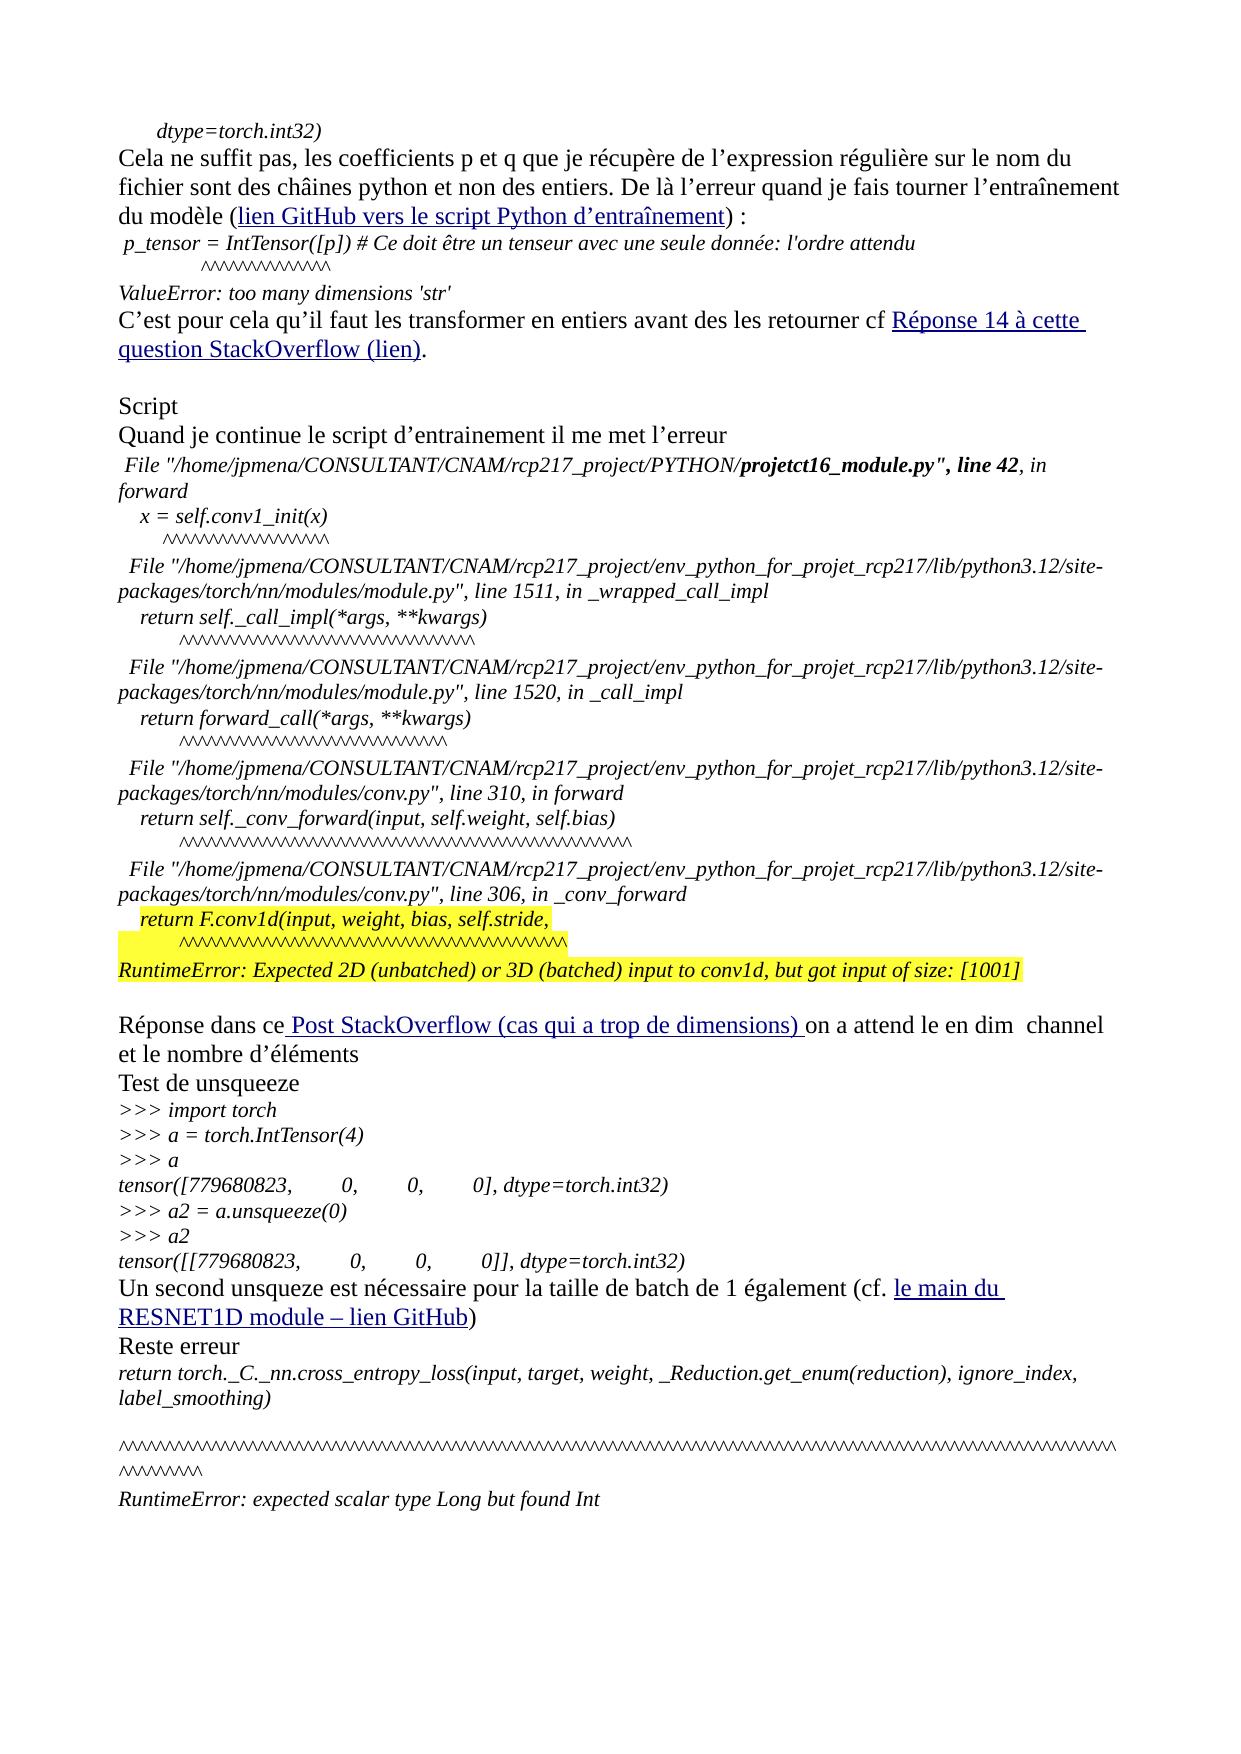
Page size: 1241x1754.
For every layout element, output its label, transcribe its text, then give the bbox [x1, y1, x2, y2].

text Script [118, 391, 1122, 420]
text Reste erreur [118, 1331, 1122, 1359]
text RuntimeError: expected scalar type Long but found Int [118, 1486, 1122, 1511]
text Cela ne suffit pas, les coefficients p et q que je récupère de l’expression régulière sur le nom du fichier sont des châines python et non des entiers. De là l’erreur quand je fais tourner l’entraînement du modèle (lien GitHub vers le script Python d’entraînement) : [118, 143, 1122, 229]
text return self._call_impl(*args, **kwargs) [118, 604, 1122, 629]
text tensor([779680823, 0, 0, 0], dtype=torch.int32) [118, 1172, 1122, 1198]
text C’est pour cela qu’il faut les transformer en entiers avant des les retourner cf Réponse 14 à cette question StackOverflow (lien). [118, 305, 1122, 363]
text >>> import torch [118, 1097, 1122, 1122]
text Réponse dans ce Post StackOverflow (cas qui a trop de dimensions) on a attend le en dim channel et le nombre d’éléments [118, 1011, 1122, 1068]
text >>> a = torch.IntTensor(4) [118, 1122, 1122, 1147]
text File "/home/jpmena/CONSULTANT/CNAM/rcp217_project/env_python_for_projet_rcp217/lib/python3.12/site-packages/torch/nn/modules/conv.py", line 306, in _conv_forward [118, 856, 1122, 906]
text ValueError: too many dimensions 'str' [118, 280, 1122, 305]
text ^^^^^^^^^^^^^^^^^^^^^^^^^^^^^^^^^^^^^^^^^^^^^^^^^^^^^^^^^^^^^^^^^^^^^^^^^^^^^^^^^^^^^^^^^^^^^^^^^^^^^^^^^^^^^^^^^^^^^ [118, 1410, 1122, 1486]
text ^^^^^^^^^^^^^^^^^^^^^^^^^^^^^ [118, 730, 1122, 755]
text >>> a2 = a.unsqueeze(0) [118, 1198, 1122, 1223]
text return forward_call(*args, **kwargs) [118, 704, 1122, 730]
text Un second unsqueze est nécessaire pour la taille de batch de 1 également (cf. le main du RESNET1D module – lien GitHub) [118, 1273, 1122, 1331]
text File "/home/jpmena/CONSULTANT/CNAM/rcp217_project/env_python_for_projet_rcp217/lib/python3.12/site-packages/torch/nn/modules/conv.py", line 310, in forward [118, 755, 1122, 805]
text tensor([[779680823, 0, 0, 0]], dtype=torch.int32) [118, 1248, 1122, 1273]
text File "/home/jpmena/CONSULTANT/CNAM/rcp217_project/env_python_for_projet_rcp217/lib/python3.12/site-packages/torch/nn/modules/module.py", line 1511, in _wrapped_call_impl [118, 553, 1122, 604]
text Test de unsqueeze [118, 1068, 1122, 1097]
text File "/home/jpmena/CONSULTANT/CNAM/rcp217_project/PYTHON/projetct16_module.py", line 42, in forward [118, 449, 1122, 503]
text ^^^^^^^^^^^^^^^^^^^^^^^^^^^^^^^^ [118, 629, 1122, 654]
text RuntimeError: Expected 2D (unbatched) or 3D (batched) input to conv1d, but got input of size: [1001] [118, 957, 1122, 982]
text >>> a [118, 1147, 1122, 1172]
text ^^^^^^^^^^^^^^^^^^^^^^^^^^^^^^^^^^^^^^^^^^^^^^^^^ [118, 831, 1122, 856]
text Quand je continue le script d’entrainement il me met l’erreur [118, 420, 1122, 449]
text p_tensor = IntTensor([p]) # Ce doit être un tenseur avec une seule donnée: l'ordre attendu [118, 229, 1122, 255]
text >>> a2 [118, 1223, 1122, 1248]
text ^^^^^^^^^^^^^^^^^^^^^^^^^^^^^^^^^^^^^^^^^^ [118, 931, 1122, 957]
text return torch._C._nn.cross_entropy_loss(input, target, weight, _Reduction.get_enum(reduction), ignore_index, label_smoothing) [118, 1359, 1122, 1410]
text return F.conv1d(input, weight, bias, self.stride, [118, 906, 1122, 931]
text File "/home/jpmena/CONSULTANT/CNAM/rcp217_project/env_python_for_projet_rcp217/lib/python3.12/site-packages/torch/nn/modules/module.py", line 1520, in _call_impl [118, 654, 1122, 704]
text ^^^^^^^^^^^^^^^^^^ [118, 528, 1122, 553]
text ^^^^^^^^^^^^^^ [118, 255, 1122, 280]
text x = self.conv1_init(x) [118, 503, 1122, 528]
text return self._conv_forward(input, self.weight, self.bias) [118, 805, 1122, 831]
text dtype=torch.int32) [118, 118, 1122, 143]
